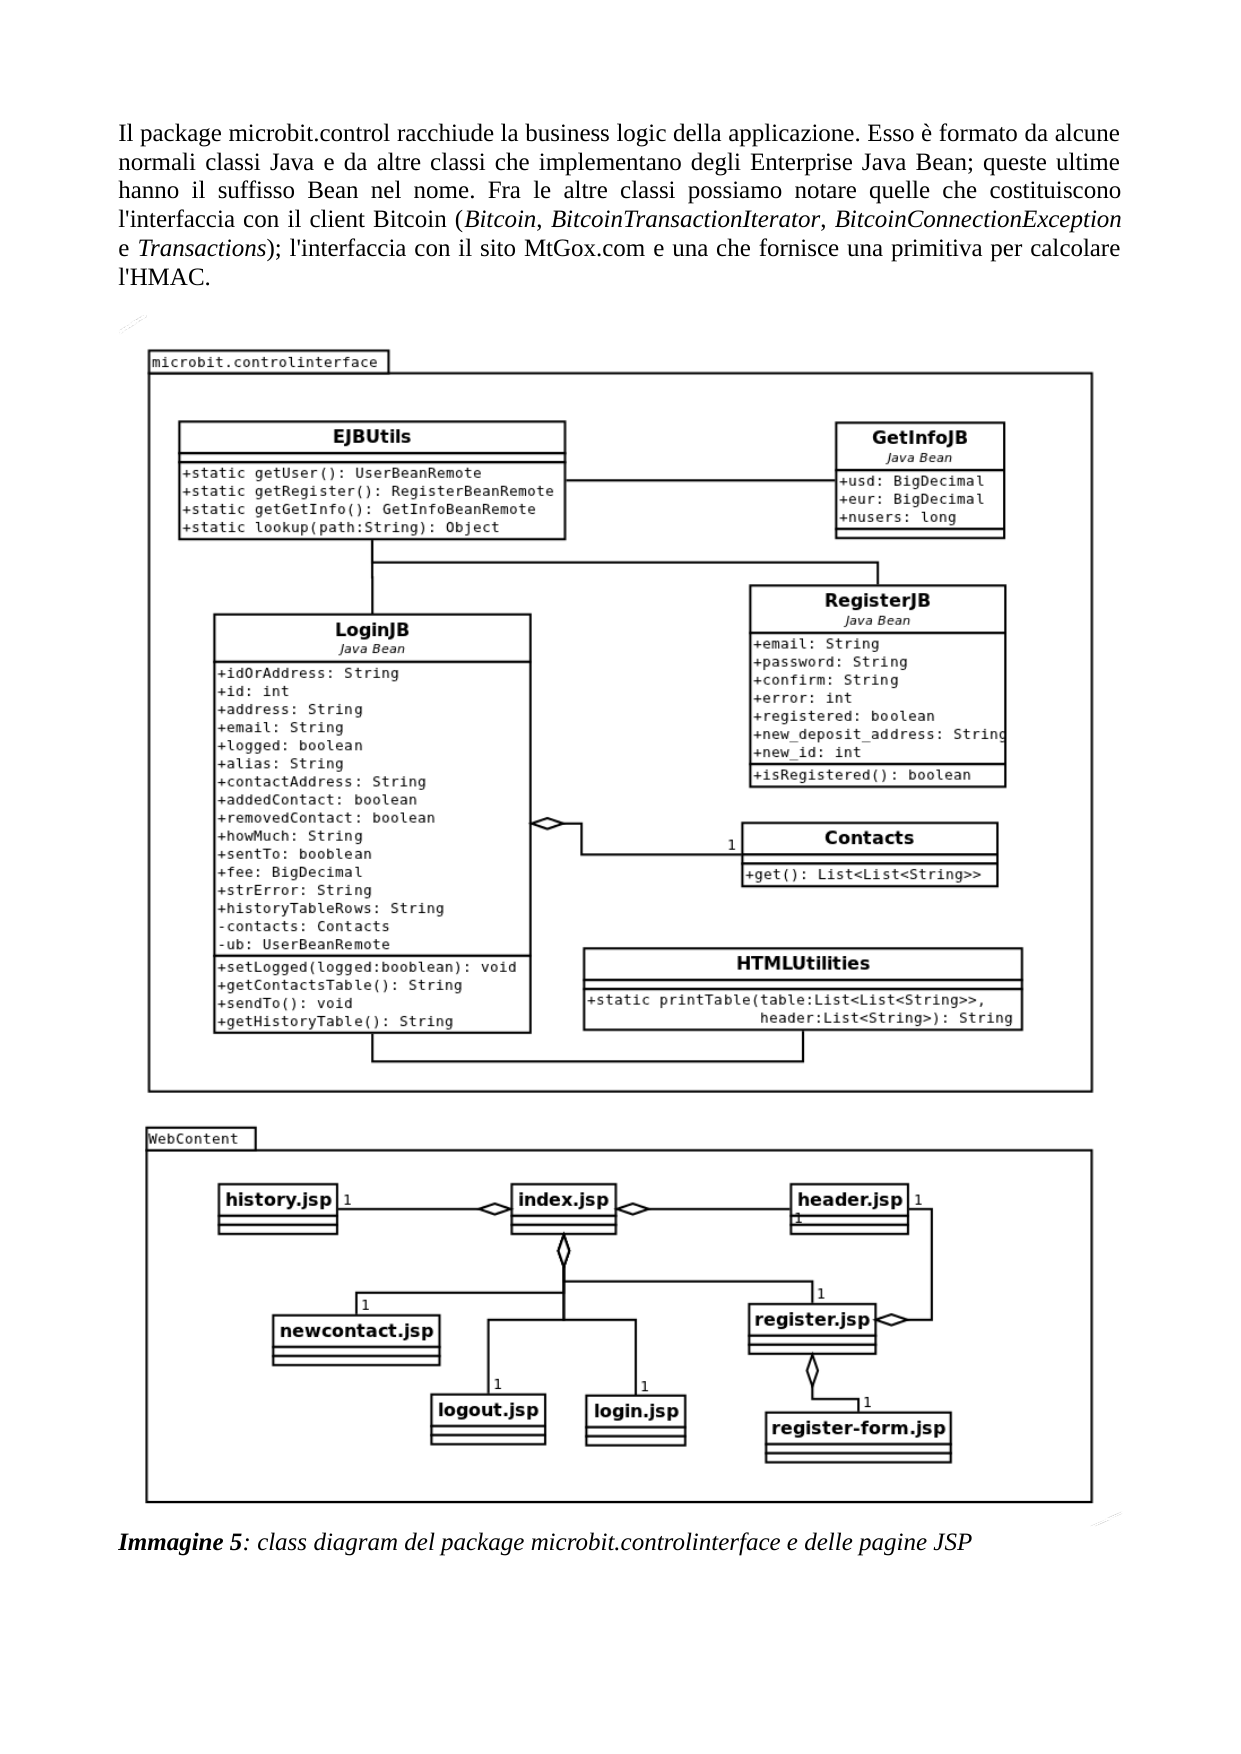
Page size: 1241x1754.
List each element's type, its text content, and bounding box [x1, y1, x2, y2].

picture [118, 315, 1123, 1527]
text Il package microbit.control racchiude la business logic della applicazione. Esso è formato da alcune normali classi Java e da altre classi che implementano degli Enterprise Java Bean; queste ultime hanno il suffisso Bean nel nome. Fra le altre classi possiamo notare quelle che costituiscono l'interfaccia con il client Bitcoin (Bitcoin, BitcoinTransactionIterator, BitcoinConnectionException e Transactions); l'interfaccia con il sito MtGox.com e una che fornisce una primitiva per calcolare l'HMAC. [118, 118, 1122, 291]
text Immagine 5: class diagram del package microbit.controlinterface e delle pagine JSP [118, 1527, 1122, 1555]
